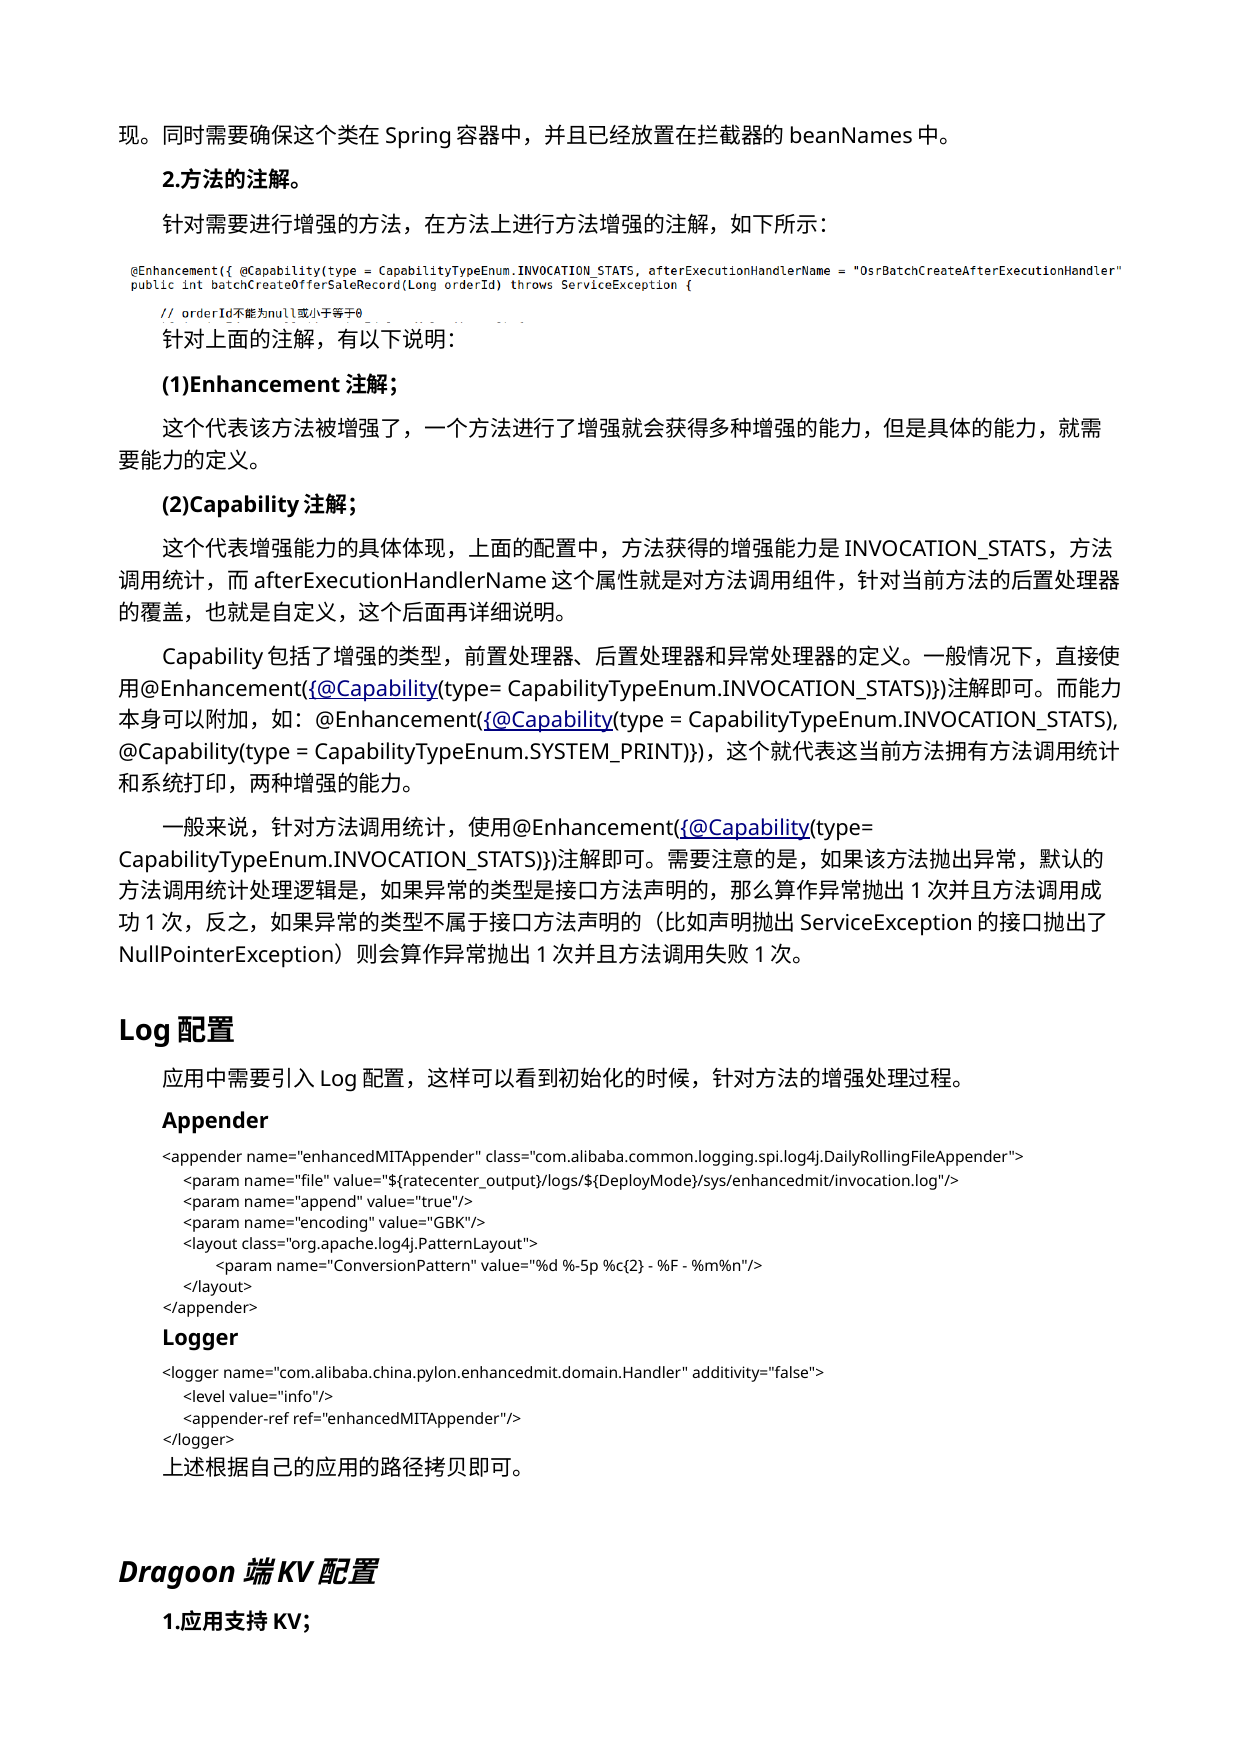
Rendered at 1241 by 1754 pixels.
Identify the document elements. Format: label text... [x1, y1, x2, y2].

text 现。同时需要确保这个类在Spring容器中，并且已经放置在拦截器的beanNames中。 [118, 118, 1122, 150]
text </layout> [118, 1276, 1122, 1297]
text <layout class="org.apache.log4j.PatternLayout"> [118, 1233, 1122, 1254]
subtitle Dragoon端KV配置 [118, 1549, 1122, 1591]
text (2)Capability注解； [118, 487, 1122, 518]
subtitle Log配置 [118, 1006, 1122, 1049]
text 2.方法的注解。 [118, 162, 1122, 194]
text 应用中需要引入Log配置，这样可以看到初始化的时候，针对方法的增强处理过程。 [118, 1061, 1122, 1093]
text <param name="ConversionPattern" value="%d %-5p %c{2} - %F - %m%n"/> [118, 1254, 1122, 1276]
text <appender name="enhancedMITAppender" class="com.alibaba.common.logging.spi.log4j.DailyRollingFileAppender"> [118, 1135, 1122, 1169]
text <level value="info"/> [118, 1386, 1122, 1407]
text <logger name="com.alibaba.china.pylon.enhancedmit.domain.Handler" additivity="false"> [118, 1352, 1122, 1386]
text <param name="encoding" value="GBK"/> [118, 1212, 1122, 1233]
text <param name="file" value="${ratecenter_output}/logs/${DeployMode}/sys/enhancedmit/invocation.log"/> [118, 1169, 1122, 1191]
text 这个代表增强能力的具体体现，上面的配置中，方法获得的增强能力是INVOCATION_STATS，方法调用统计，而afterExecutionHandlerName这个属性就是对方法调用组件，针对当前方法的后置处理器的覆盖，也就是自定义，这个后面再详细说明。 [118, 531, 1122, 626]
text 1.应用支持KV； [118, 1604, 1122, 1636]
text 针对需要进行增强的方法，在方法上进行方法增强的注解，如下所示： [118, 207, 1122, 238]
text 针对上面的注解，有以下说明： [118, 323, 1122, 354]
text </appender> [118, 1297, 1122, 1318]
text Appender [118, 1106, 1122, 1135]
text </logger> [118, 1429, 1122, 1450]
text <param name="append" value="true"/> [118, 1191, 1122, 1212]
text Logger [118, 1318, 1122, 1352]
text <appender-ref ref="enhancedMITAppender"/> [118, 1407, 1122, 1429]
text 一般来说，针对方法调用统计，使用@Enhancement({@Capability(type= CapabilityTypeEnum.INVOCATION_STATS)})注解即可。需要注意的是，如果该方法抛出异常，默认的方法调用统计处理逻辑是，如果异常的类型是接口方法声明的，那么算作异常抛出1次并且方法调用成功1次，反之，如果异常的类型不属于接口方法声明的（比如声明抛出ServiceException的接口抛出了NullPointerException）则会算作异常抛出1次并且方法调用失败1次。 [118, 810, 1122, 969]
text 这个代表该方法被增强了，一个方法进行了增强就会获得多种增强的能力，但是具体的能力，就需要能力的定义。 [118, 411, 1122, 474]
picture [118, 251, 1123, 323]
text (1)Enhancement注解； [118, 367, 1122, 398]
text Capability包括了增强的类型，前置处理器、后置处理器和异常处理器的定义。一般情况下，直接使用@Enhancement({@Capability(type= CapabilityTypeEnum.INVOCATION_STATS)})注解即可。而能力本身可以附加，如：@Enhancement({@Capability(type = CapabilityTypeEnum.INVOCATION_STATS), @Capability(type = CapabilityTypeEnum.SYSTEM_PRINT)})，这个就代表这当前方法拥有方法调用统计和系统打印，两种增强的能力。 [118, 639, 1122, 797]
text 上述根据自己的应用的路径拷贝即可。 [118, 1450, 1122, 1482]
